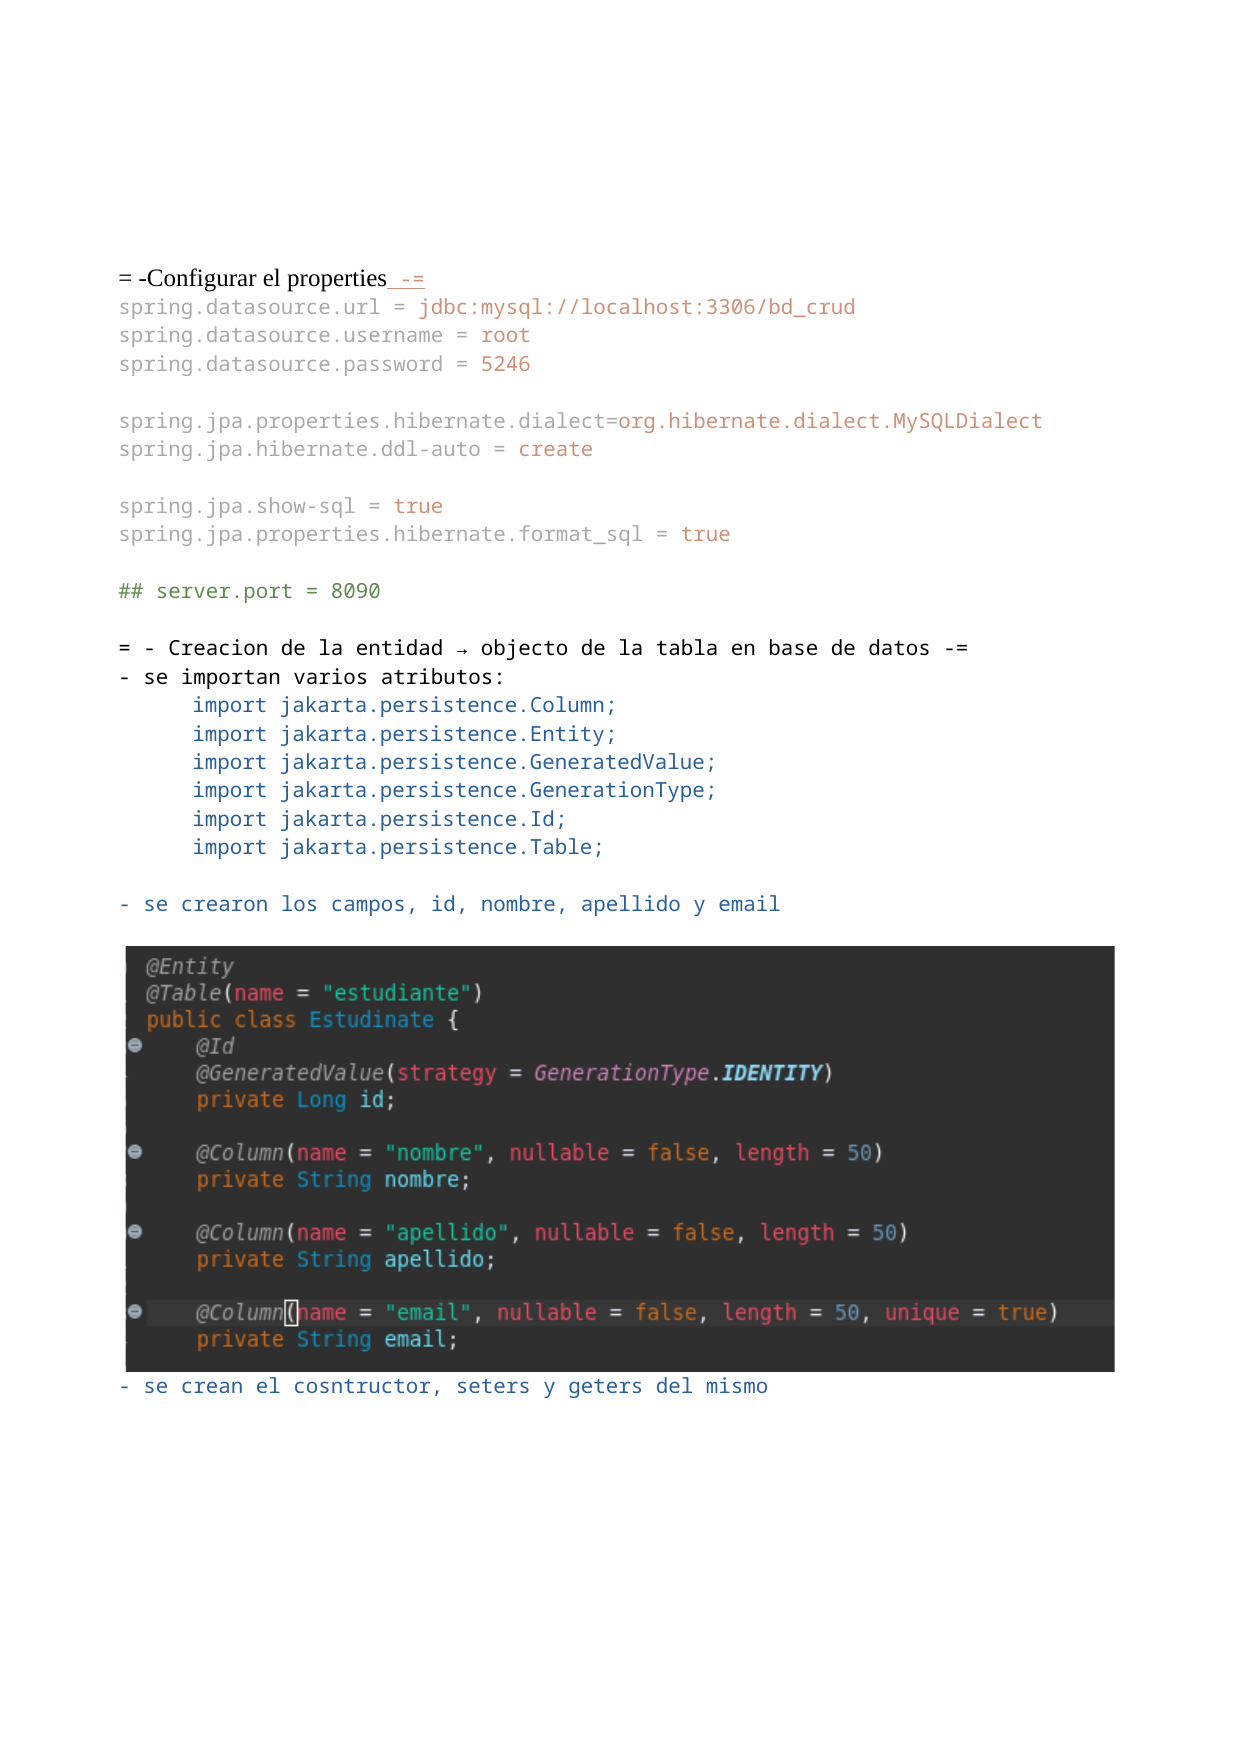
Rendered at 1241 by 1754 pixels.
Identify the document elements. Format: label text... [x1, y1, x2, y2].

text import jakarta.persistence.Table; [118, 832, 1122, 861]
text spring.jpa.hibernate.ddl-auto = create [118, 434, 1122, 463]
text spring.jpa.show-sql = true [118, 491, 1122, 519]
text spring.jpa.properties.hibernate.dialect=org.hibernate.dialect.MySQLDialect [118, 406, 1122, 434]
text - se crearon los campos, id, nombre, apellido y email [118, 889, 1122, 918]
text ## server.port = 8090 [118, 576, 1122, 605]
text import jakarta.persistence.Entity; [118, 719, 1122, 747]
text = - Creacion de la entidad → objecto de la tabla en base de datos -= [118, 633, 1122, 662]
text - se crean el cosntructor, seters y geters del mismo [118, 946, 1122, 1399]
text spring.jpa.properties.hibernate.format_sql = true [118, 519, 1122, 548]
picture [125, 946, 1115, 1372]
text import jakarta.persistence.Column; [118, 690, 1122, 719]
text spring.datasource.url = jdbc:mysql://localhost:3306/bd_crud [118, 292, 1122, 321]
text import jakarta.persistence.Id; [118, 804, 1122, 832]
text spring.datasource.password = 5246 [118, 349, 1122, 377]
text = -Configurar el properties -= [118, 263, 1122, 292]
text - se importan varios atributos: [118, 662, 1122, 690]
text import jakarta.persistence.GenerationType; [118, 776, 1122, 804]
text spring.datasource.username = root [118, 321, 1122, 349]
text import jakarta.persistence.GeneratedValue; [118, 747, 1122, 776]
